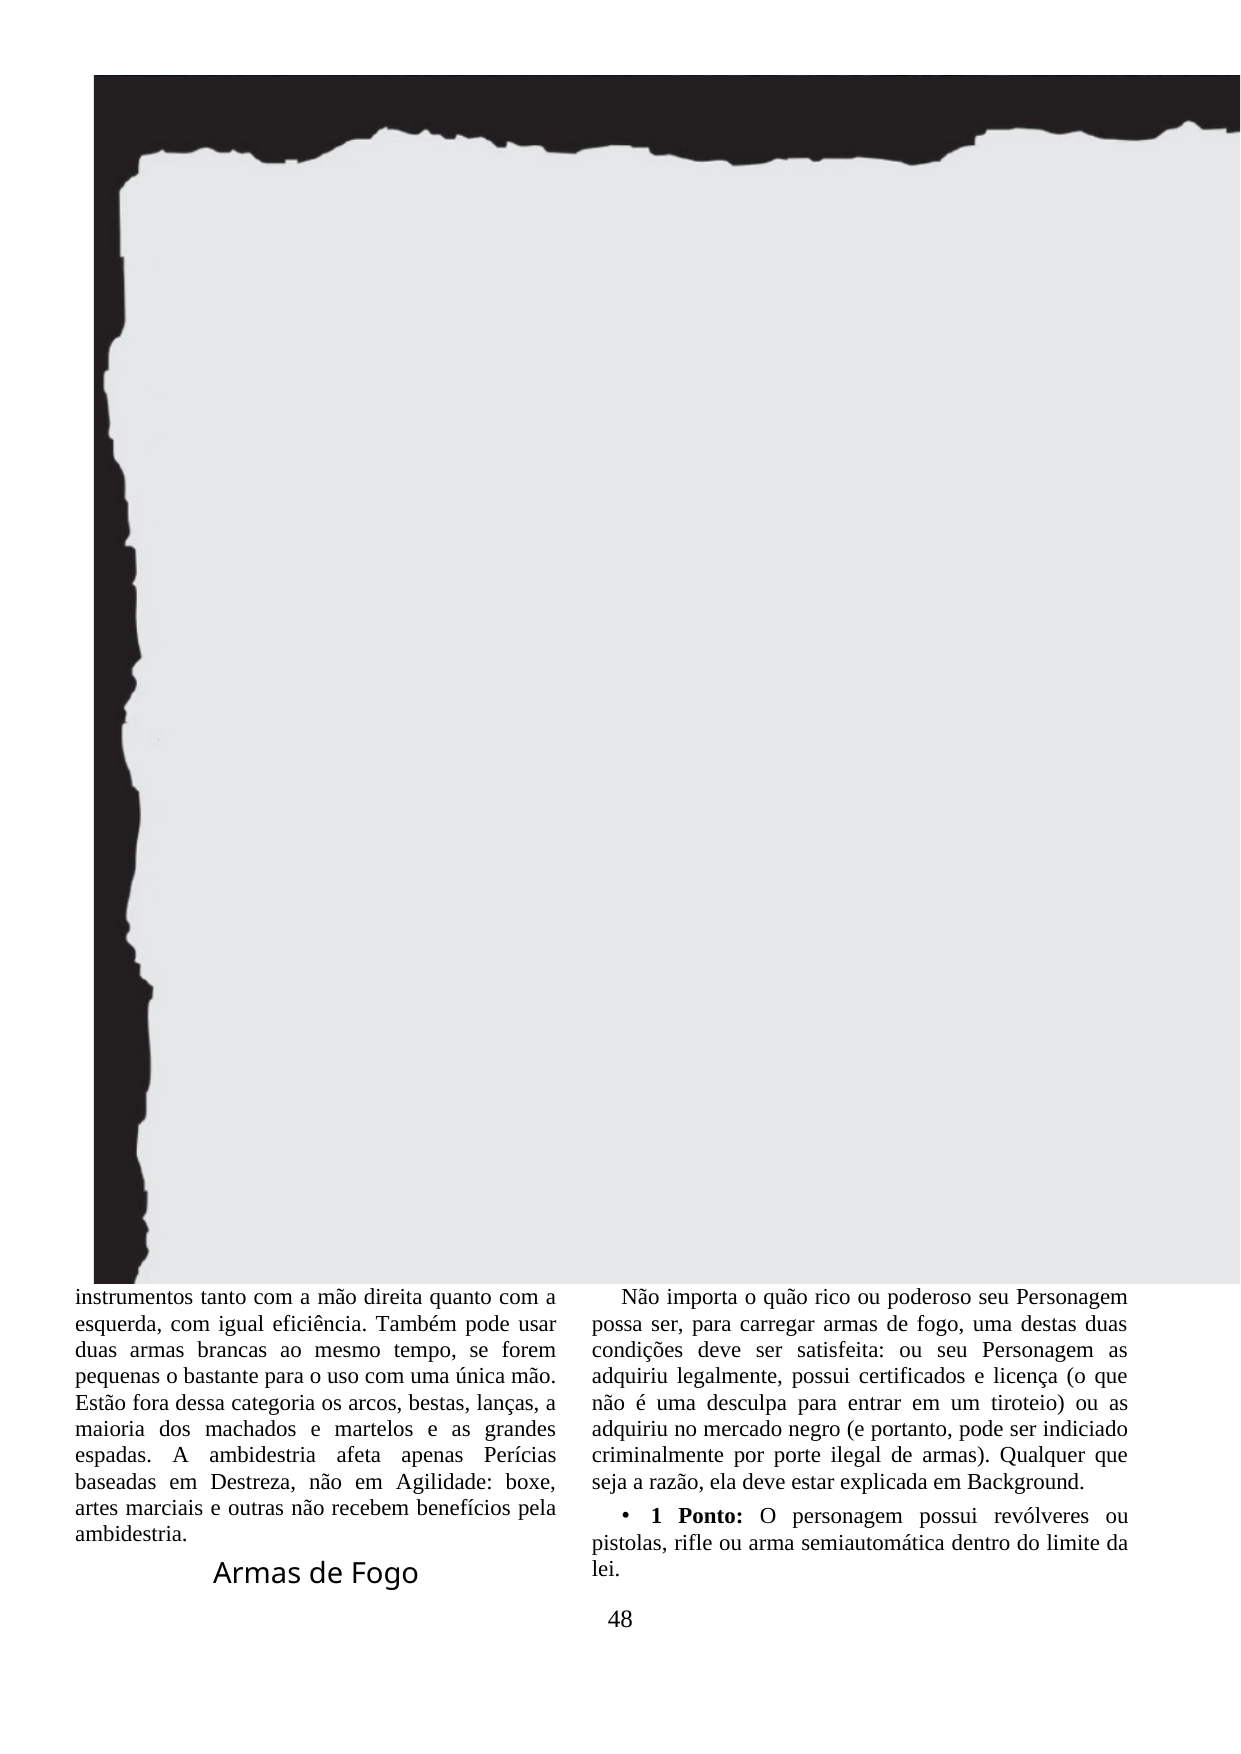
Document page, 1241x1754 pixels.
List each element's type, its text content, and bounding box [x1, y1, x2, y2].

subtitle instrumentos tanto com a mão direita quanto com a esquerda, com igual eficiência. Também pode usar duas armas brancas ao mesmo tempo, se forem pequenas o bastante para o uso com uma única mão. Estão fora dessa categoria os arcos, bestas, lanças, a maioria dos machados e martelos e as grandes espadas. A ambidestria afeta apenas Perícias baseadas em Destreza, não em Agilidade: boxe, artes marciais e outras não recebem benefícios pela ambidestria. [75, 1283, 557, 1547]
picture [93, 75, 1241, 1284]
subtitle Armas de Fogo [75, 1553, 557, 1592]
subtitle Não importa o quão rico ou poderoso seu Personagem possa ser, para carregar armas de fogo, uma destas duas condições deve ser satisfeita: ou seu Personagem as adquiriu legalmente, possui certificados e licença (o que não é uma desculpa para entrar em um tiroteio) ou as adquiriu no mercado negro (e portanto, pode ser indiciado criminalmente por porte ilegal de armas). Qualquer que seja a razão, ela deve estar explicada em Background. [592, 1284, 1129, 1494]
subtitle 1 Ponto: O personagem possui revólveres ou pistolas, rifle ou arma semiautomática dentro do limite da lei. [592, 1500, 1129, 1581]
